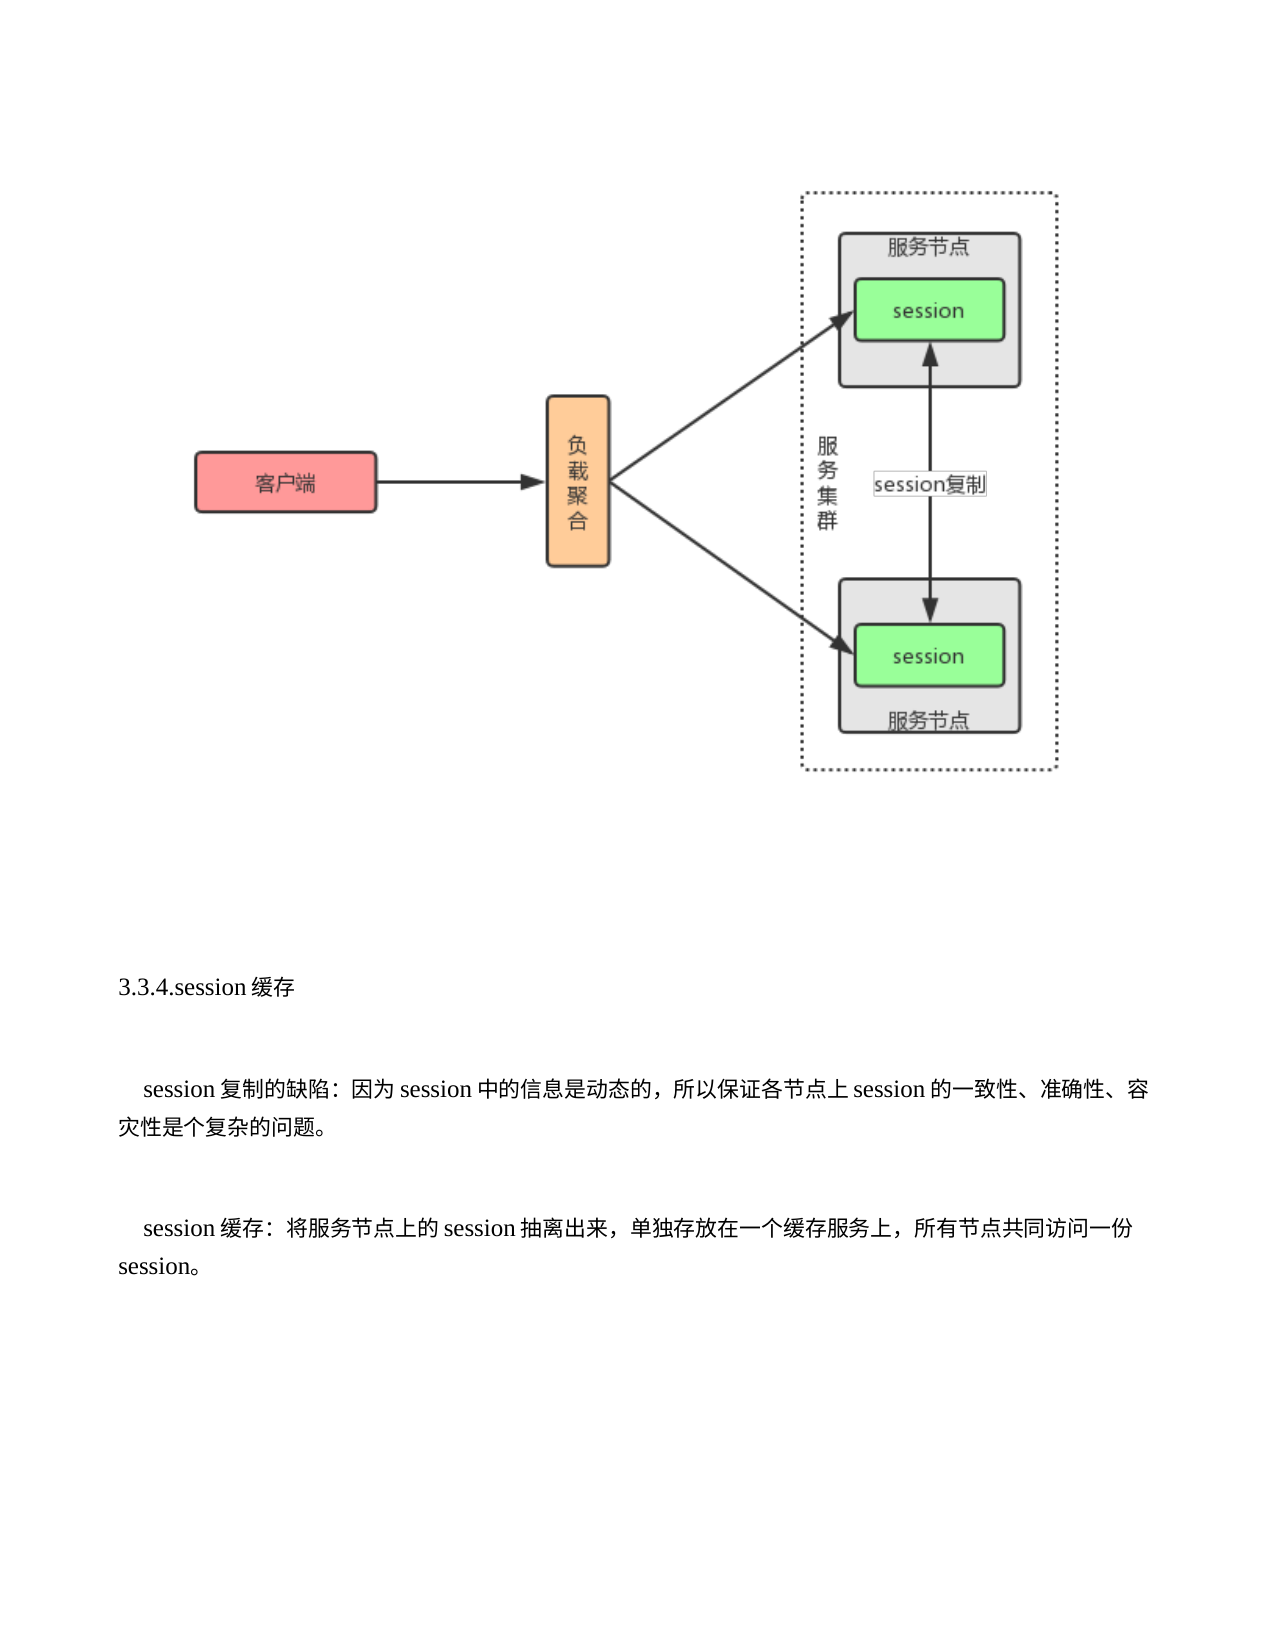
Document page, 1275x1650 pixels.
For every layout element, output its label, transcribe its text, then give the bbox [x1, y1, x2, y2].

picture [121, 118, 1154, 867]
text session复制的缺陷：因为session中的信息是动态的，所以保证各节点上session的一致性、准确性、容灾性是个复杂的问题。 [118, 1072, 1157, 1142]
text 3.3.4.session缓存 [118, 970, 1157, 1002]
text session缓存：将服务节点上的session抽离出来，单独存放在一个缓存服务上，所有节点共同访问一份session。 [118, 1211, 1157, 1281]
